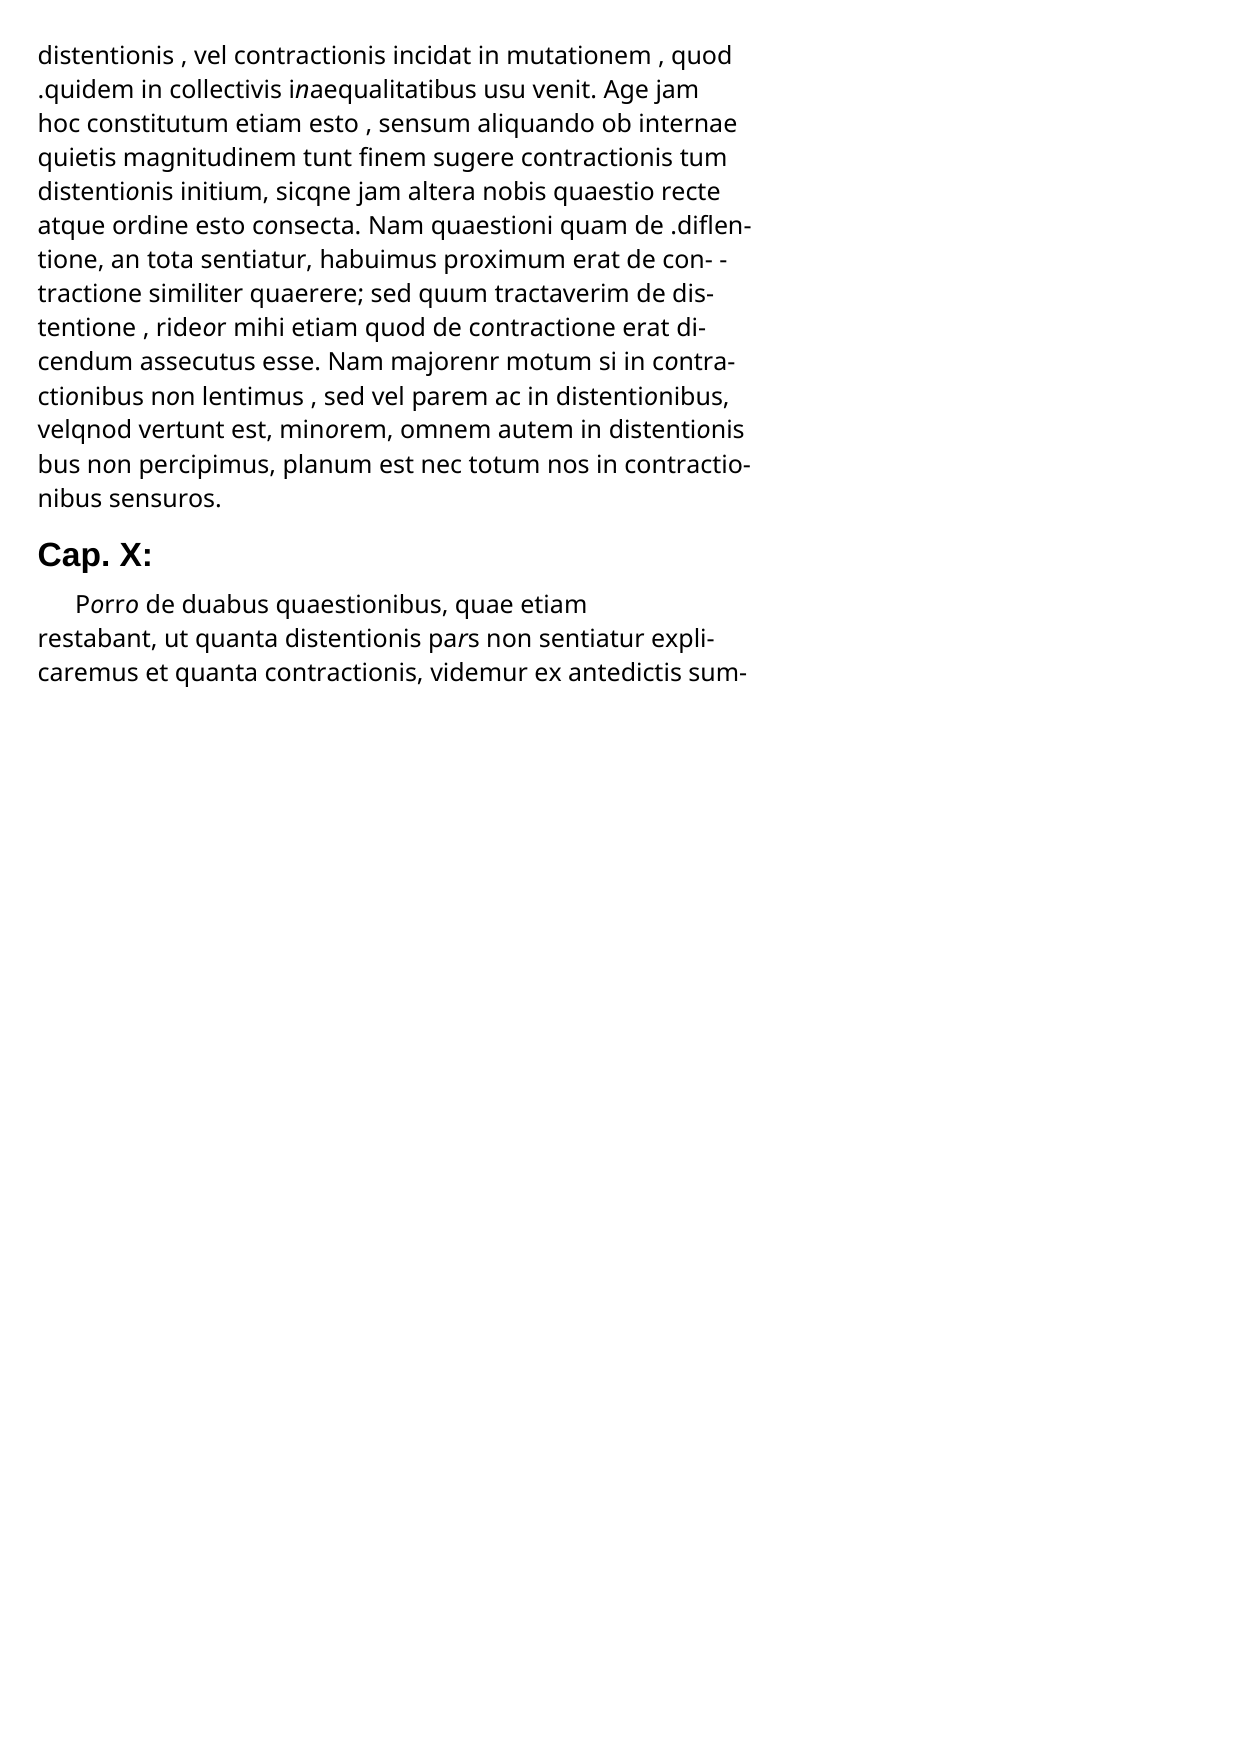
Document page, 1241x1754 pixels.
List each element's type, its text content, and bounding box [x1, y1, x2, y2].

text Porro de duabus quaestionibus, quae etiam restabant, ut quanta distentionis pars non sentiatur expli- caremus et quanta contractionis, videmur ex antedictis sum- [37, 586, 1203, 688]
subtitle Cap. X: [37, 535, 1203, 574]
text distentionis , vel contractionis incidat in mutationem , quod .quidem in collectivis inaequalitatibus usu venit. Age jam hoc constitutum etiam esto , sensum aliquando ob internae quietis magnitudinem tunt finem sugere contractionis tum distentionis initium, sicqne jam altera nobis quaestio recte atque ordine esto consecta. Nam quaestioni quam de .diflen- tione, an tota sentiatur, habuimus proximum erat de con- - tractione similiter quaerere; sed quum tractaverim de dis- tentione , rideor mihi etiam quod de contractione erat di- cendum assecutus esse. Nam majorenr motum si in contra- ctionibus non lentimus , sed vel parem ac in distentionibus, velqnod vertunt est, minorem, omnem autem in distentionis bus non percipimus, planum est nec totum nos in contractio- nibus sensuros. [37, 37, 1203, 514]
